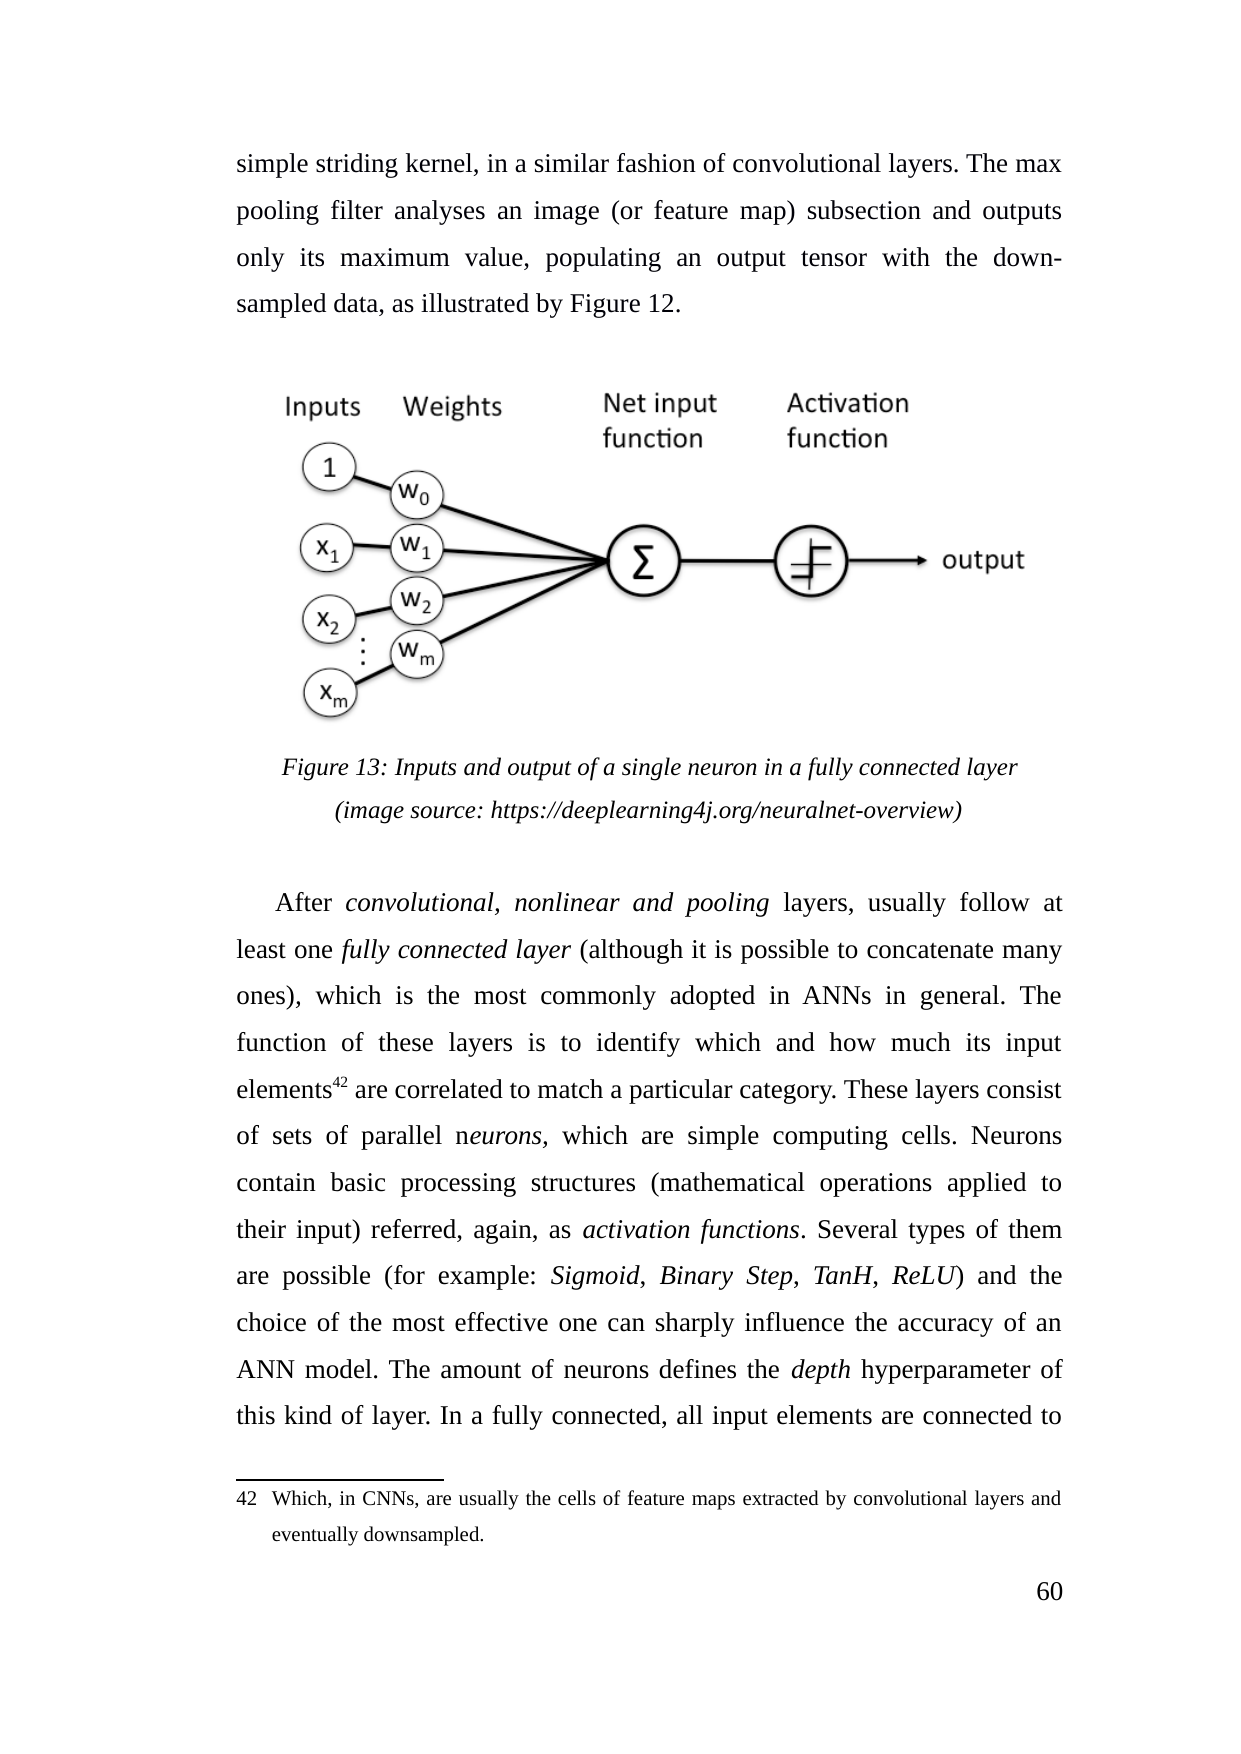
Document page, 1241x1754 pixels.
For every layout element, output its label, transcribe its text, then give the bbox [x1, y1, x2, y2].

text simple striding kernel, in a similar fashion of convolutional layers. The max pooling filter analyses an image (or feature map) subsection and outputs only its maximum value, populating an output tensor with the down-sampled data, as illustrated by Figure 12. [236, 148, 1063, 319]
picture [265, 365, 1034, 738]
text Which, in CNNs, are usually the cells of feature maps extracted by convolutional layers and eventually downsampled. [236, 1486, 1063, 1546]
text Figure 13: Inputs and output of a single neuron in a fully connected layer (image source: https://deeplearning4j.org/neuralnet-overview) [266, 738, 1033, 824]
text After convolutional, nonlinear and pooling layers, usually follow at least one fully connected layer (although it is possible to concatenate many ones), which is the most commonly adopted in ANNs in general. The function of these layers is to identify which and how much its input elements are correlated to match a particular category. These layers consist of sets of parallel neurons, which are simple computing cells. Neurons contain basic processing structures (mathematical operations applied to their input) referred, again, as activation functions. Several types of them are possible (for example: Sigmoid, Binary Step, TanH, ReLU) and the choice of the most effective one can sharply influence the accuracy of an ANN model. The amount of neurons defines the depth hyperparameter of this kind of layer. In a fully connected, all input elements are connected to [236, 886, 1063, 1431]
